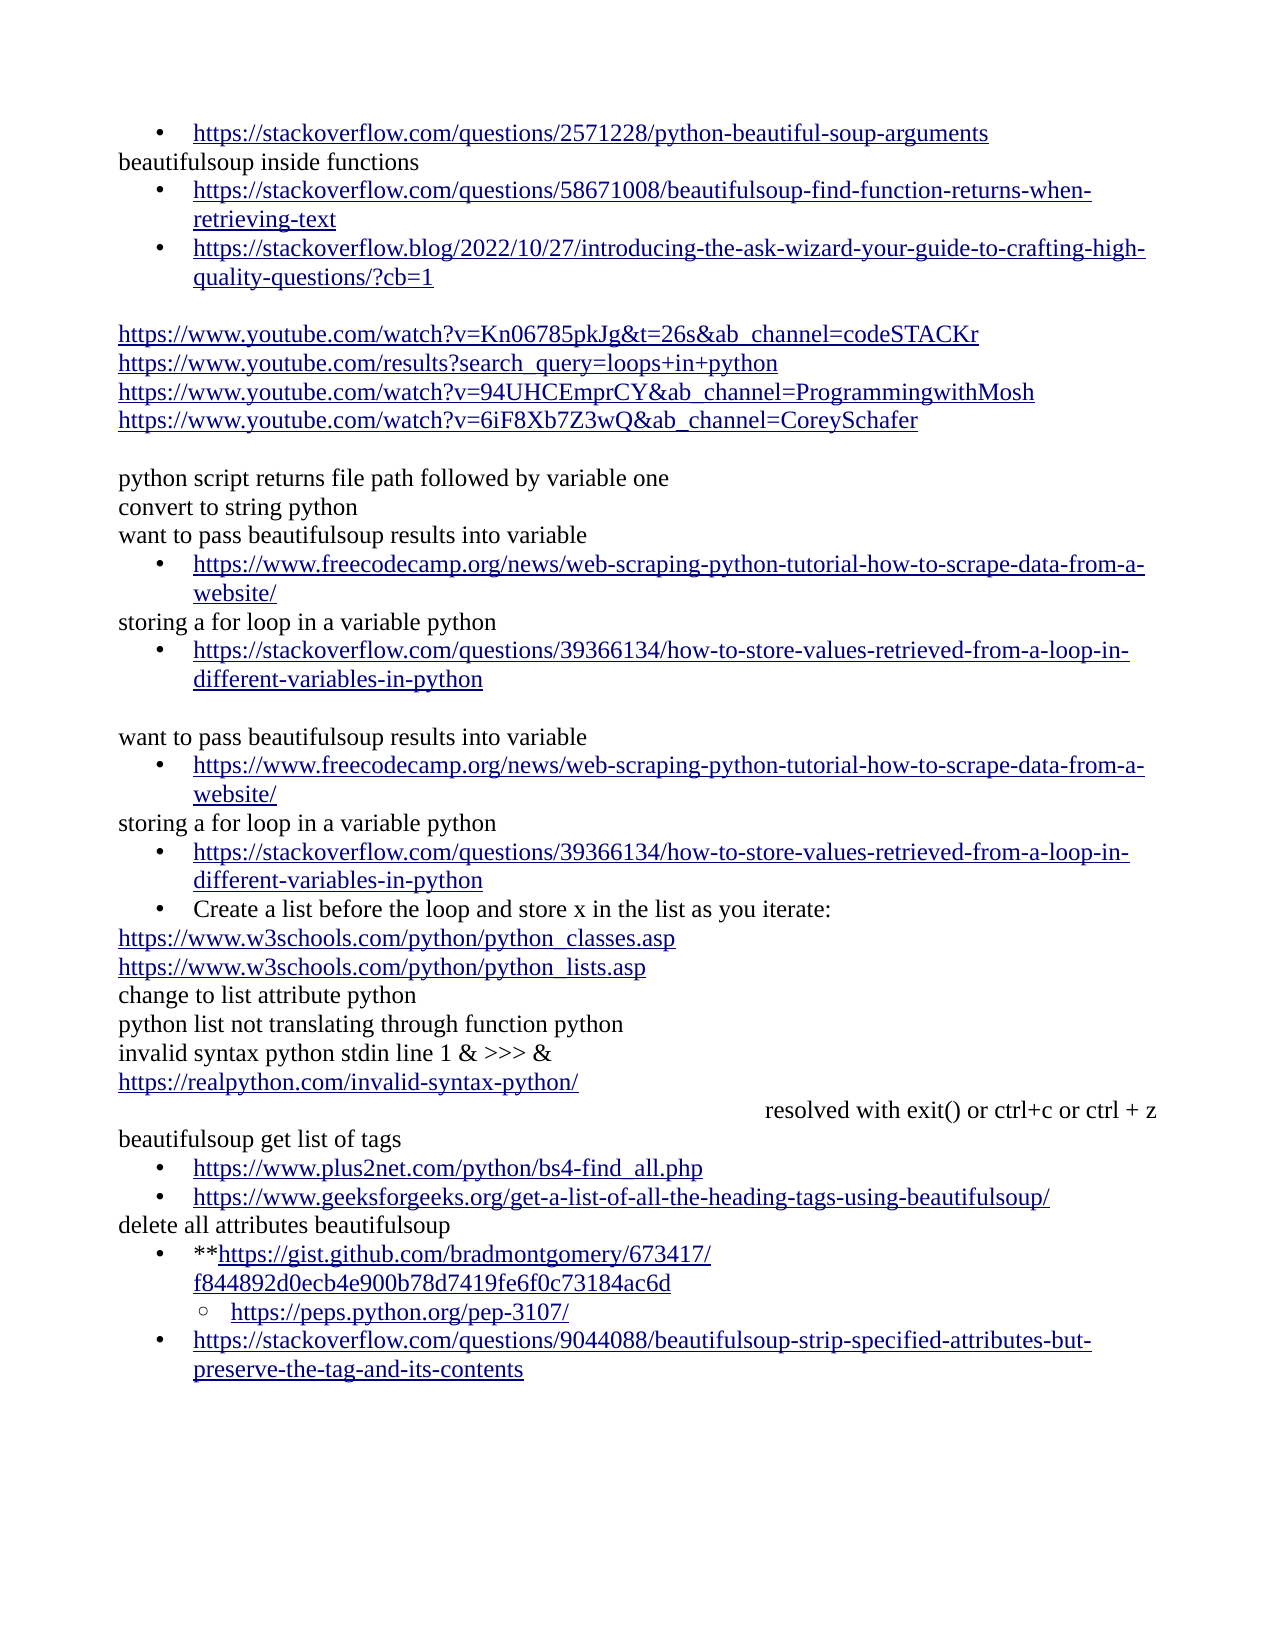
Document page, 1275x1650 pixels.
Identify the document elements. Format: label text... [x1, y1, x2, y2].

text invalid syntax python stdin line 1 & >>> & [118, 1038, 1157, 1067]
text https://www.youtube.com/watch?v=94UHCEmprCY&ab_channel=ProgrammingwithMosh [118, 377, 1157, 406]
text want to pass beautifulsoup results into variable [118, 722, 1157, 751]
text storing a for loop in a variable python [118, 607, 1157, 636]
text want to pass beautifulsoup results into variable [118, 521, 1157, 549]
text convert to string python [118, 492, 1157, 521]
list Create a list before the loop and store x in the list as you iterate: [156, 894, 1157, 923]
list https://www.freecodecamp.org/news/web-scraping-python-tutorial-how-to-scrape-data-from-a-website/ [156, 751, 1157, 808]
list https://www.geeksforgeeks.org/get-a-list-of-all-the-heading-tags-using-beautifulsoup/ [156, 1182, 1157, 1211]
text python script returns file path followed by variable one [118, 463, 1157, 492]
text https://www.w3schools.com/python/python_lists.asp [118, 952, 1157, 981]
text python list not translating through function python [118, 1009, 1157, 1038]
text storing a for loop in a variable python [118, 808, 1157, 837]
list https://stackoverflow.com/questions/9044088/beautifulsoup-strip-specified-attributes-but-preserve-the-tag-and-its-contents [156, 1326, 1157, 1383]
list https://www.freecodecamp.org/news/web-scraping-python-tutorial-how-to-scrape-data-from-a-website/ [156, 549, 1157, 607]
text beautifulsoup inside functions [118, 147, 1157, 176]
list https://stackoverflow.blog/2022/10/27/introducing-the-ask-wizard-your-guide-to-crafting-high-quality-questions/?cb=1 [156, 233, 1157, 291]
text https://www.w3schools.com/python/python_classes.asp [118, 923, 1157, 952]
list https://stackoverflow.com/questions/2571228/python-beautiful-soup-arguments [156, 118, 1157, 147]
list https://stackoverflow.com/questions/58671008/beautifulsoup-find-function-returns-when-retrieving-text [156, 176, 1157, 233]
text resolved with exit() or ctrl+c or ctrl + z [118, 1096, 1157, 1124]
text delete all attributes beautifulsoup [118, 1211, 1157, 1239]
text https://realpython.com/invalid-syntax-python/ [118, 1067, 1157, 1096]
list https://stackoverflow.com/questions/39366134/how-to-store-values-retrieved-from-a-loop-in-different-variables-in-python [156, 636, 1157, 693]
text https://www.youtube.com/watch?v=6iF8Xb7Z3wQ&ab_channel=CoreySchafer [118, 406, 1157, 434]
list https://peps.python.org/pep-3107/ [193, 1297, 1157, 1326]
text https://www.youtube.com/watch?v=Kn06785pkJg&t=26s&ab_channel=codeSTACKr [118, 319, 1157, 348]
list https://stackoverflow.com/questions/39366134/how-to-store-values-retrieved-from-a-loop-in-different-variables-in-python [156, 837, 1157, 894]
list **https://gist.github.com/bradmontgomery/673417/f844892d0ecb4e900b78d7419fe6f0c73184ac6d [156, 1239, 1157, 1297]
text https://www.youtube.com/results?search_query=loops+in+python [118, 348, 1157, 377]
text beautifulsoup get list of tags [118, 1124, 1157, 1153]
text change to list attribute python [118, 981, 1157, 1009]
list https://www.plus2net.com/python/bs4-find_all.php [156, 1153, 1157, 1182]
